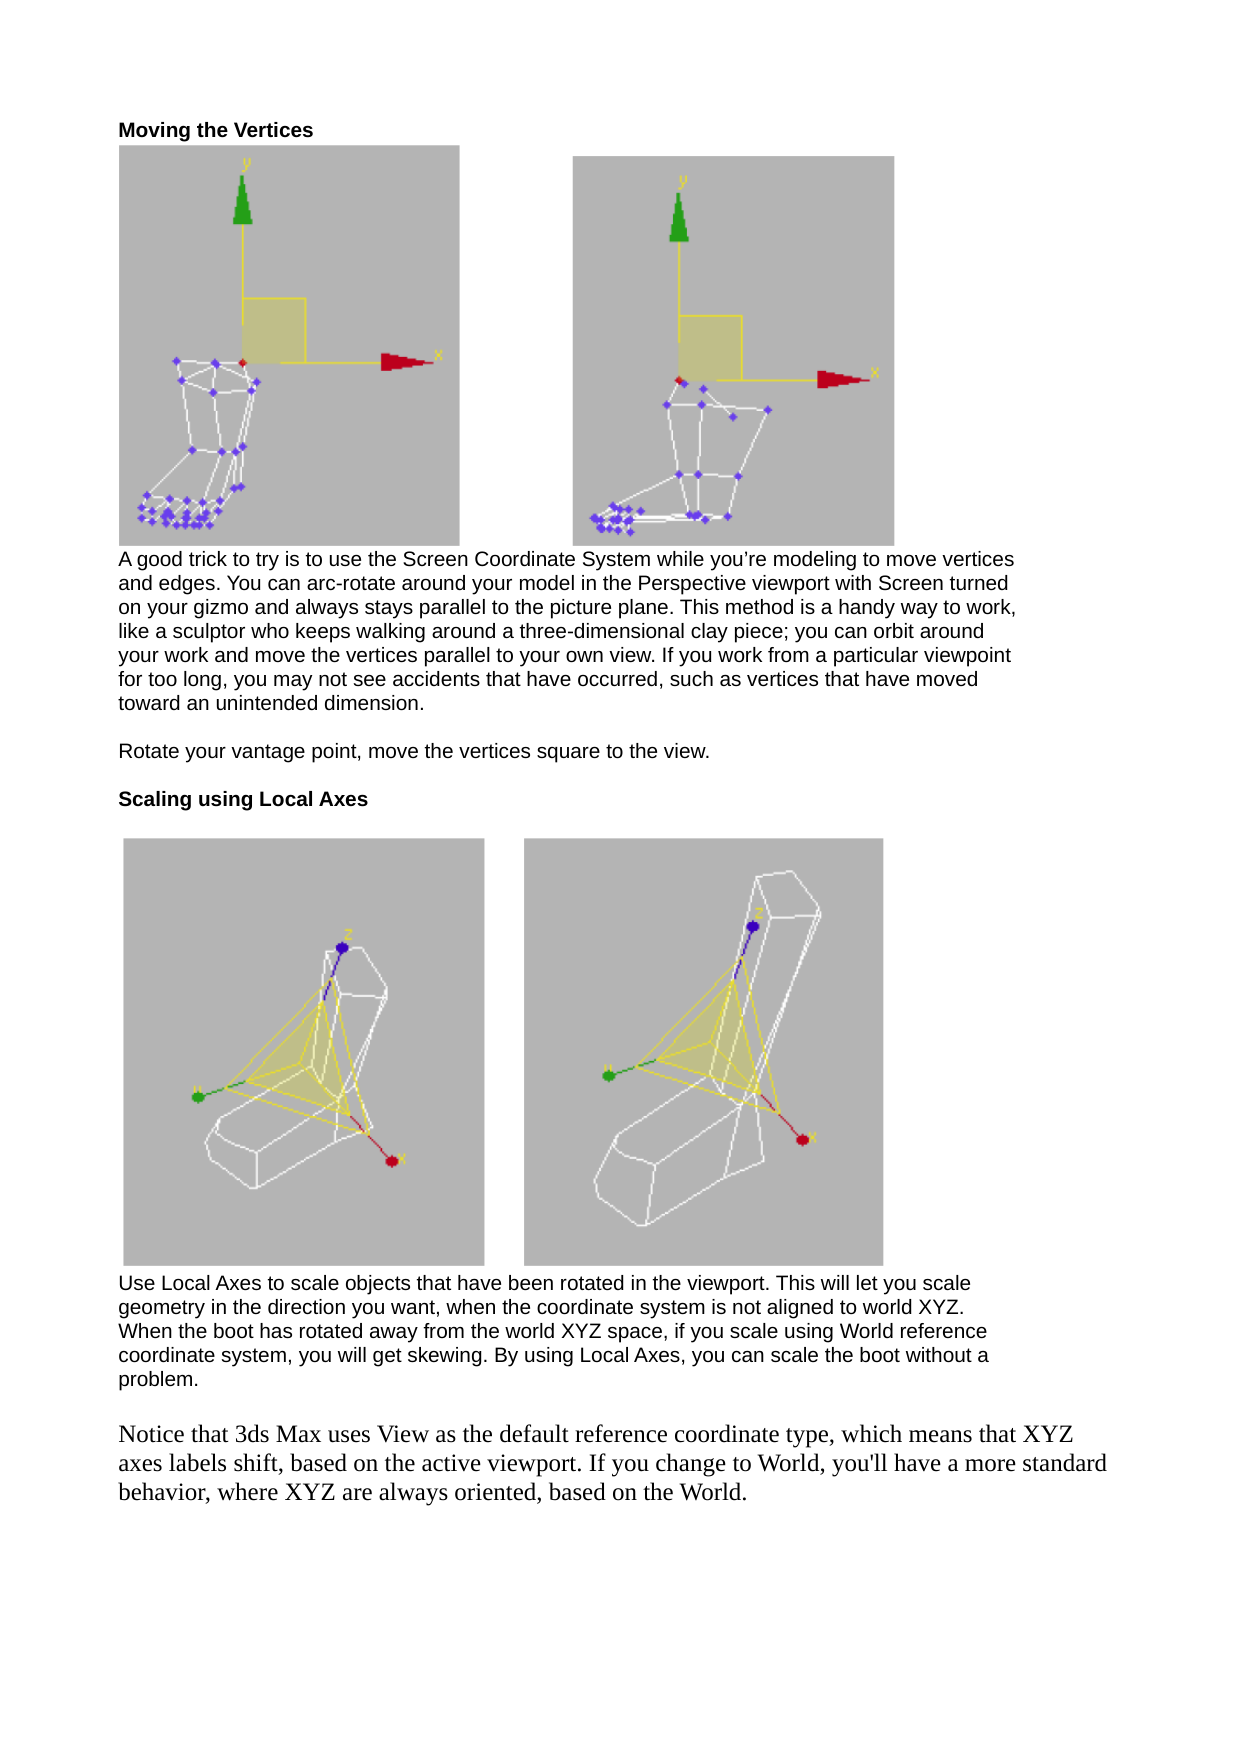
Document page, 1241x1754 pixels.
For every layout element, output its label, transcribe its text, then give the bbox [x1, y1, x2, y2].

text problem. [118, 1366, 1122, 1390]
text Use Local Axes to scale objects that have been rotated in the viewport. This will let you scale [118, 1271, 1122, 1294]
text and edges. You can arc-rotate around your model in the Perspective viewport with Screen turned [118, 571, 1122, 595]
text on your gizmo and always stays parallel to the picture plane. This method is a handy way to work, [118, 595, 1122, 619]
picture [118, 142, 895, 547]
text your work and move the vertices parallel to your own view. If you work from a particular viewpoint [118, 643, 1122, 667]
text like a sculptor who keeps walking around a three-dimensional clay piece; you can orbit around [118, 619, 1122, 643]
text toward an unintended dimension. [118, 691, 1122, 714]
text Scaling using Local Axes [118, 786, 1122, 810]
text Moving the Vertices [118, 118, 1122, 142]
text A good trick to try is to use the Screen Coordinate System while you’re modeling to move vertices [118, 547, 1122, 571]
text Notice that 3ds Max uses View as the default reference coordinate type, which means that XYZ axes labels shift, based on the active viewport. If you change to World, you'll have a more standard behavior, where XYZ are always oriented, based on the World. [118, 1419, 1122, 1505]
text geometry in the direction you want, when the coordinate system is not aligned to world XYZ. [118, 1294, 1122, 1318]
picture [118, 834, 884, 1267]
text Rotate your vantage point, move the vertices square to the view. [118, 738, 1122, 762]
text coordinate system, you will get skewing. By using Local Axes, you can scale the boot without a [118, 1342, 1122, 1366]
text When the boot has rotated away from the world XYZ space, if you scale using World reference [118, 1318, 1122, 1342]
text for too long, you may not see accidents that have occurred, such as vertices that have moved [118, 667, 1122, 691]
